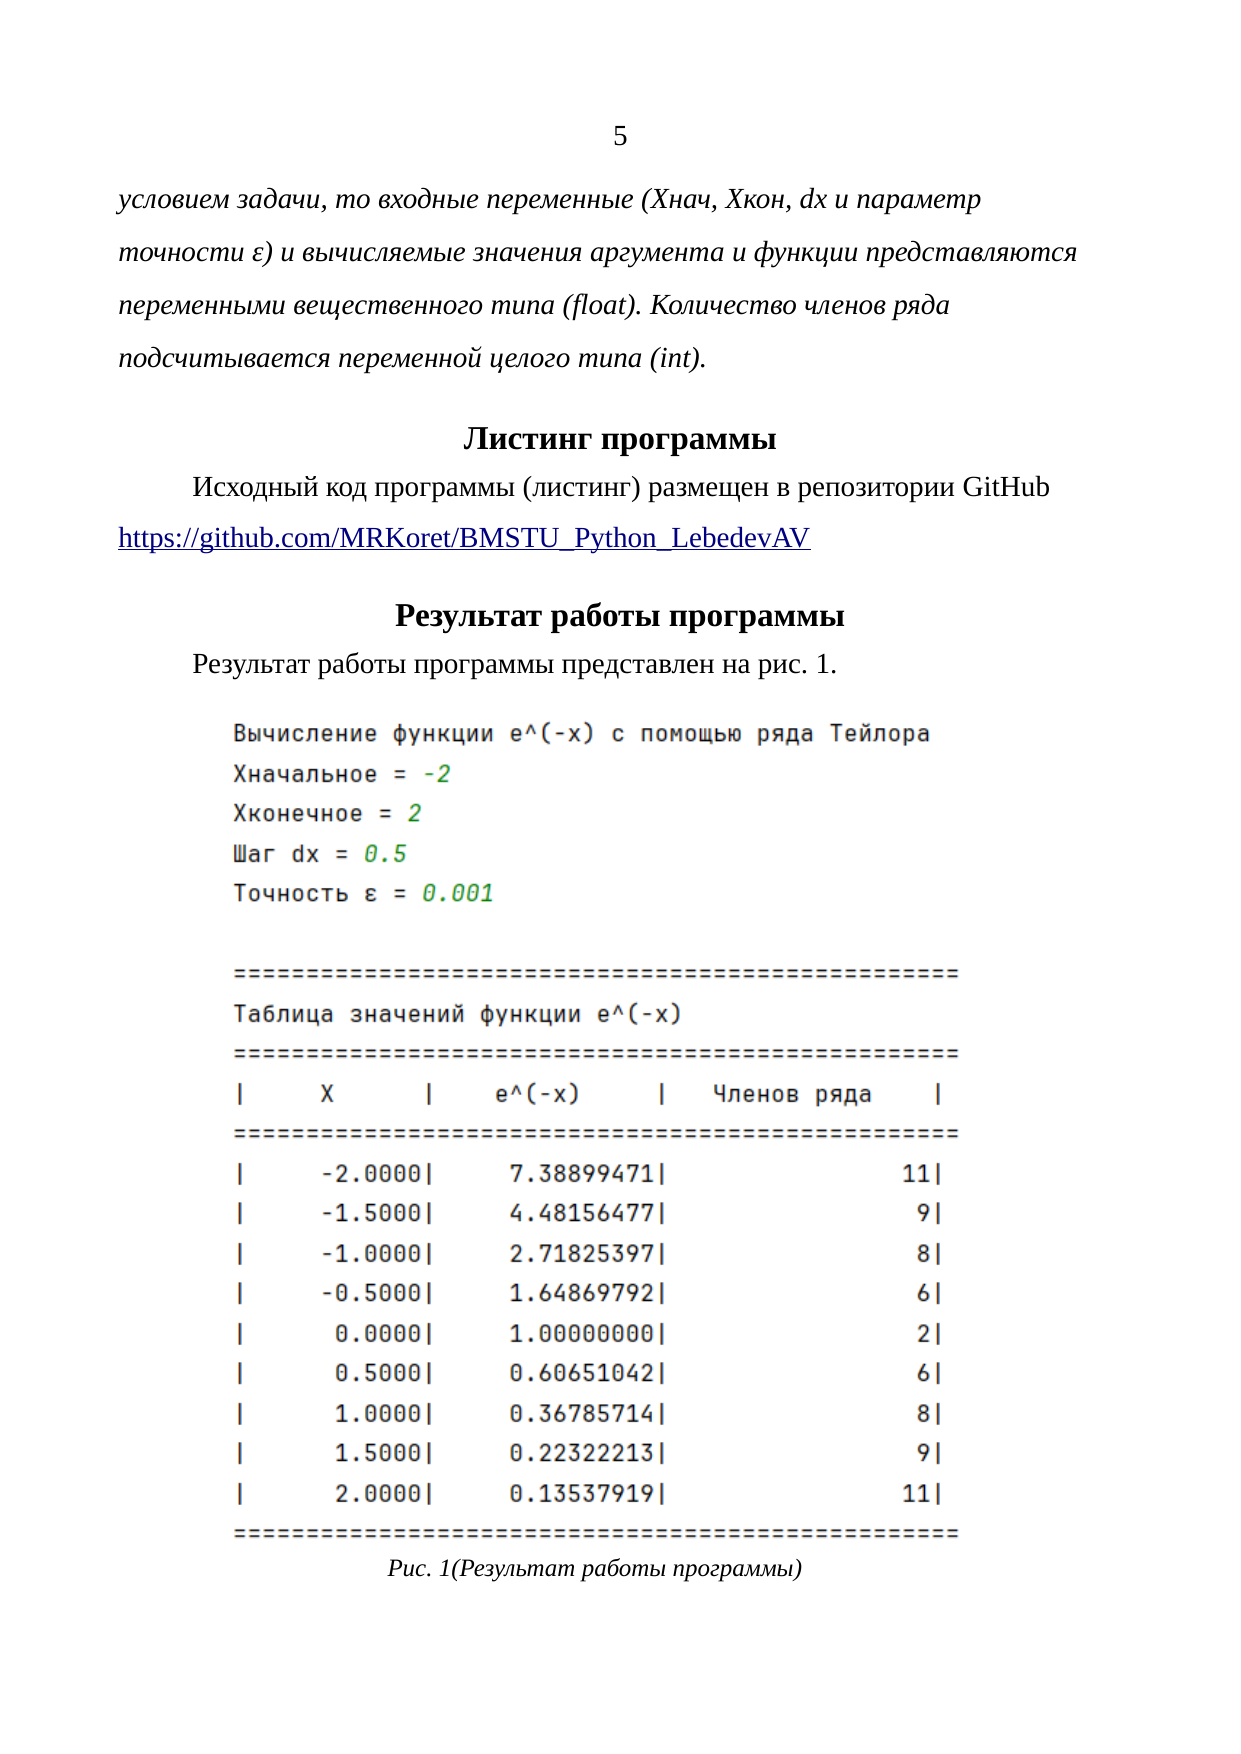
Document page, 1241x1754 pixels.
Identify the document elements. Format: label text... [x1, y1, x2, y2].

subtitle Листинг программы [118, 419, 1122, 457]
text Результат работы программы представлен на рис. 1. [118, 646, 1122, 679]
text условием задачи, то входные переменные (Xнач, Xкон, dx и параметр [118, 181, 1122, 215]
text точности ε) и вычисляемые значения аргумента и функции представляются [118, 234, 1122, 268]
text https://github.com/MRKoret/BMSTU_Python_LebedevAV [118, 520, 1122, 553]
subtitle Результат работы программы [118, 595, 1122, 633]
text переменными вещественного типа (float). Количество членов ряда [118, 287, 1122, 321]
text подсчитывается переменной целого типа (int). [118, 341, 1122, 374]
picture [220, 711, 972, 1553]
text Исходный код программы (листинг) размещен в репозитории GitHub [118, 469, 1122, 503]
text Рис. 1(Результат работы программы) [192, 712, 1000, 1582]
